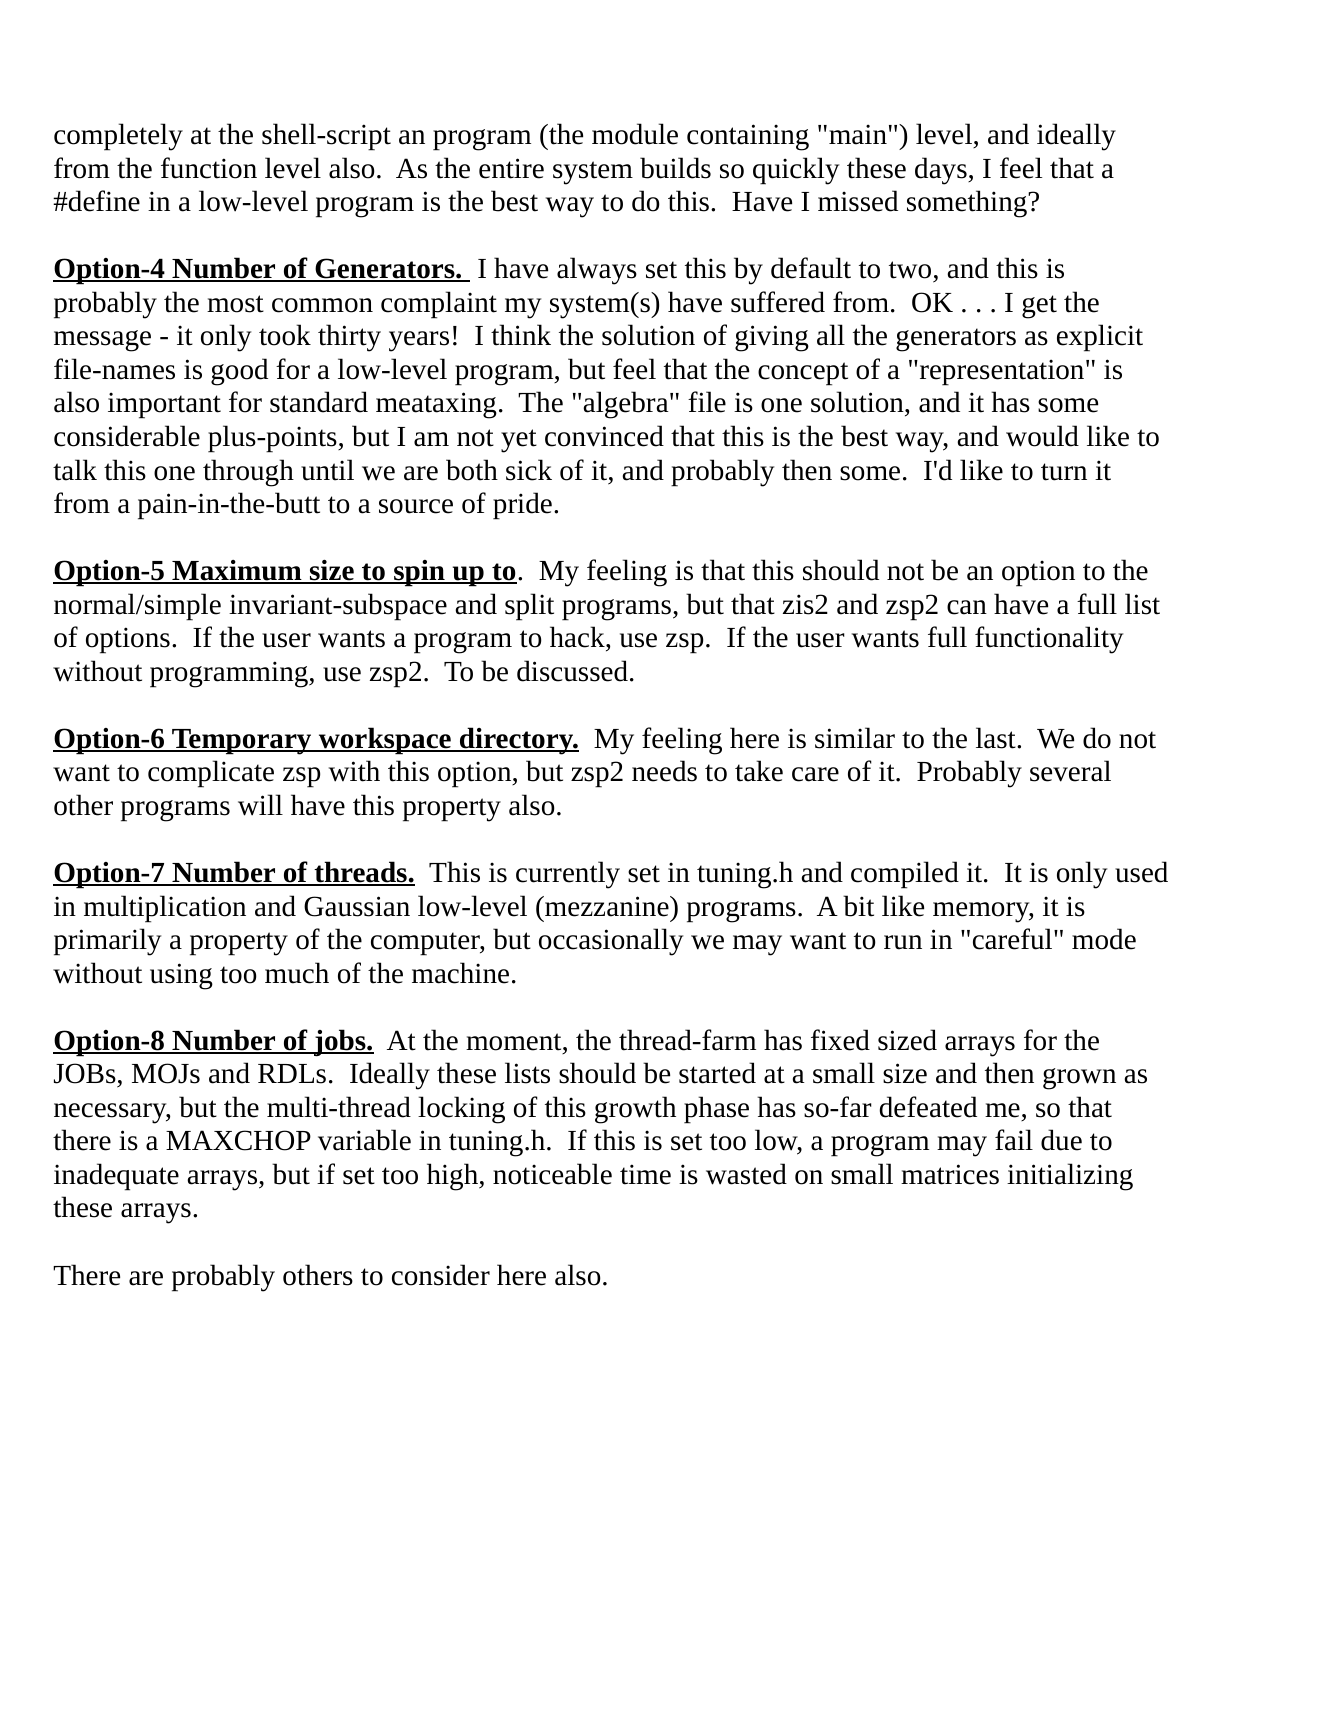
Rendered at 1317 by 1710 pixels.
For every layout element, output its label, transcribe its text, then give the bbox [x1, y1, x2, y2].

text There are probably others to consider here also. [53, 1258, 1174, 1291]
text Option-4 Number of Generators. I have always set this by default to two, and this is probably the most common complaint my system(s) have suffered from. OK . . . I get the message - it only took thirty years! I think the solution of giving all the generators as explicit file-names is good for a low-level program, but feel that the concept of a "representation" is also important for standard meataxing. The "algebra" file is one solution, and it has some considerable plus-points, but I am not yet convinced that this is the best way, and would like to talk this one through until we are both sick of it, and probably then some. I'd like to turn it from a pain-in-the-butt to a source of pride. [53, 251, 1174, 520]
text Option-5 Maximum size to spin up to. My feeling is that this should not be an option to the normal/simple invariant-subspace and split programs, but that zis2 and zsp2 can have a full list of options. If the user wants a program to hack, use zsp. If the user wants full functionality without programming, use zsp2. To be discussed. [53, 553, 1174, 687]
text Option-7 Number of threads. This is currently set in tuning.h and compiled it. It is only used in multiplication and Gaussian low-level (mezzanine) programs. A bit like memory, it is primarily a property of the computer, but occasionally we may want to run in "careful" mode without using too much of the machine. [53, 855, 1174, 989]
text completely at the shell-script an program (the module containing "main") level, and ideally from the function level also. As the entire system builds so quickly these days, I feel that a #define in a low-level program is the best way to do this. Have I missed something? [53, 117, 1174, 218]
text Option-8 Number of jobs. At the moment, the thread-farm has fixed sized arrays for the JOBs, MOJs and RDLs. Ideally these lists should be started at a small size and then grown as necessary, but the multi-thread locking of this growth phase has so-far defeated me, so that there is a MAXCHOP variable in tuning.h. If this is set too low, a program may fail due to inadequate arrays, but if set too high, noticeable time is wasted on small matrices initializing these arrays. [53, 1023, 1174, 1224]
text Option-6 Temporary workspace directory. My feeling here is similar to the last. We do not want to complicate zsp with this option, but zsp2 needs to take care of it. Probably several other programs will have this property also. [53, 721, 1174, 822]
